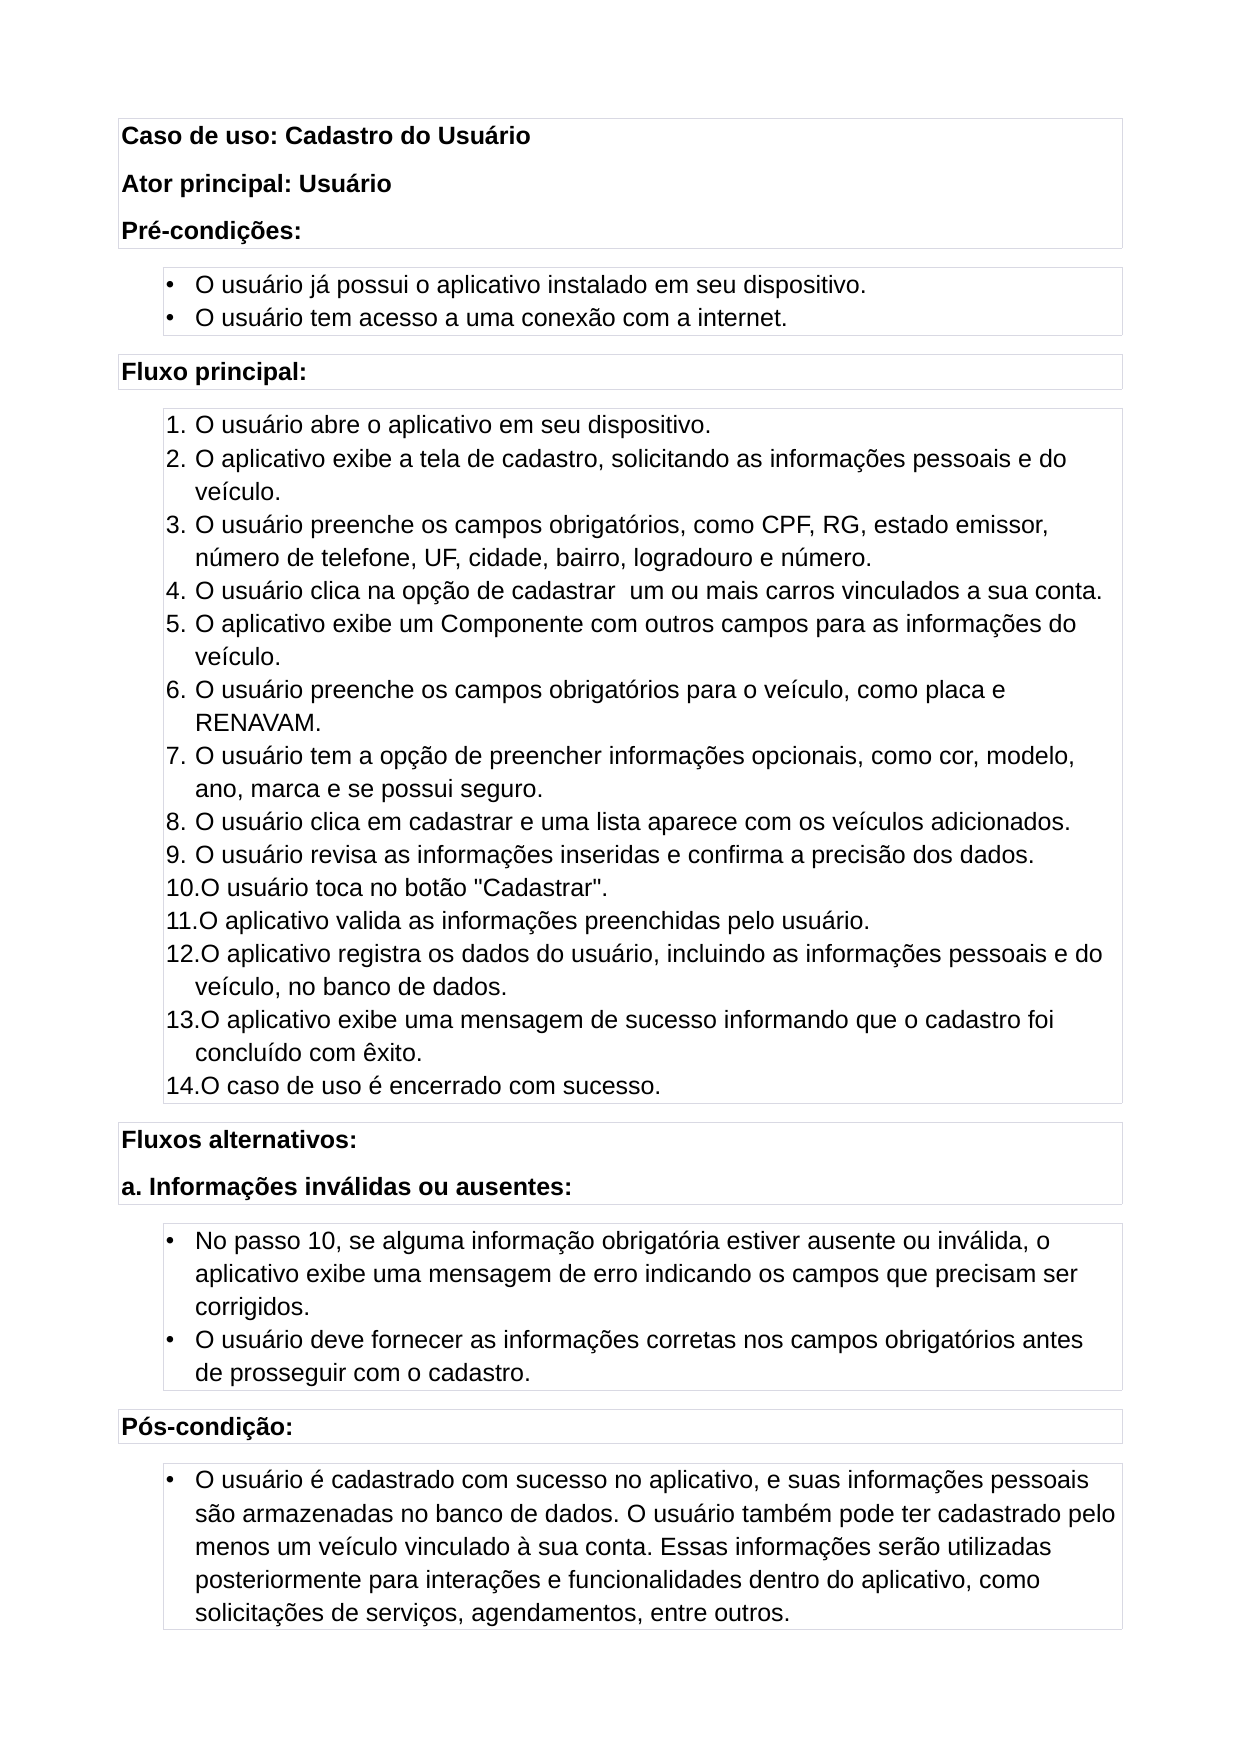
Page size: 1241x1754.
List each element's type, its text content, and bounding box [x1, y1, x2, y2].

text a. Informações inválidas ou ausentes: [119, 1169, 1122, 1204]
text Ator principal: Usuário [119, 166, 1122, 197]
list O usuário tem a opção de preencher informações opcionais, como cor, modelo, ano, marca e se possui seguro. [164, 738, 1122, 802]
text Caso de uso: Cadastro do Usuário [119, 119, 1122, 150]
list O usuário revisa as informações inseridas e confirma a precisão dos dados. [164, 837, 1122, 868]
list O usuário preenche os campos obrigatórios para o veículo, como placa e RENAVAM. [164, 672, 1122, 736]
list No passo 10, se alguma informação obrigatória estiver ausente ou inválida, o aplicativo exibe uma mensagem de erro indicando os campos que precisam ser corrigidos. [164, 1224, 1122, 1321]
text Pós-condição: [119, 1410, 1122, 1443]
list O usuário clica em cadastrar e uma lista aparece com os veículos adicionados. [164, 804, 1122, 836]
text Fluxos alternativos: [119, 1123, 1122, 1153]
list O usuário já possui o aplicativo instalado em seu dispositivo. [164, 268, 1122, 299]
list O aplicativo exibe uma mensagem de sucesso informando que o cadastro foi concluído com êxito. [164, 1002, 1122, 1067]
list O usuário é cadastrado com sucesso no aplicativo, e suas informações pessoais são armazenadas no banco de dados. O usuário também pode ter cadastrado pelo menos um veículo vinculado à sua conta. Essas informações serão utilizadas posteriormente para interações e funcionalidades dentro do aplicativo, como solicitações de serviços, agendamentos, entre outros. [164, 1464, 1122, 1629]
list O aplicativo registra os dados do usuário, incluindo as informações pessoais e do veículo, no banco de dados. [164, 936, 1122, 1001]
list O usuário tem acesso a uma conexão com a internet. [164, 300, 1122, 335]
list O usuário abre o aplicativo em seu dispositivo. [164, 409, 1122, 439]
text Fluxo principal: [119, 355, 1122, 389]
list O usuário preenche os campos obrigatórios, como CPF, RG, estado emissor, número de telefone, UF, cidade, bairro, logradouro e número. [164, 507, 1122, 571]
list O usuário deve fornecer as informações corretas nos campos obrigatórios antes de prosseguir com o cadastro. [164, 1322, 1122, 1390]
list O aplicativo valida as informações preenchidas pelo usuário. [164, 903, 1122, 934]
list O aplicativo exibe um Componente com outros campos para as informações do veículo. [164, 606, 1122, 670]
text Pré-condições: [119, 213, 1122, 248]
list O usuário toca no botão "Cadastrar". [164, 870, 1122, 902]
list O usuário clica na opção de cadastrar um ou mais carros vinculados a sua conta. [164, 573, 1122, 604]
list O aplicativo exibe a tela de cadastro, solicitando as informações pessoais e do veículo. [164, 441, 1122, 505]
list O caso de uso é encerrado com sucesso. [164, 1068, 1122, 1103]
